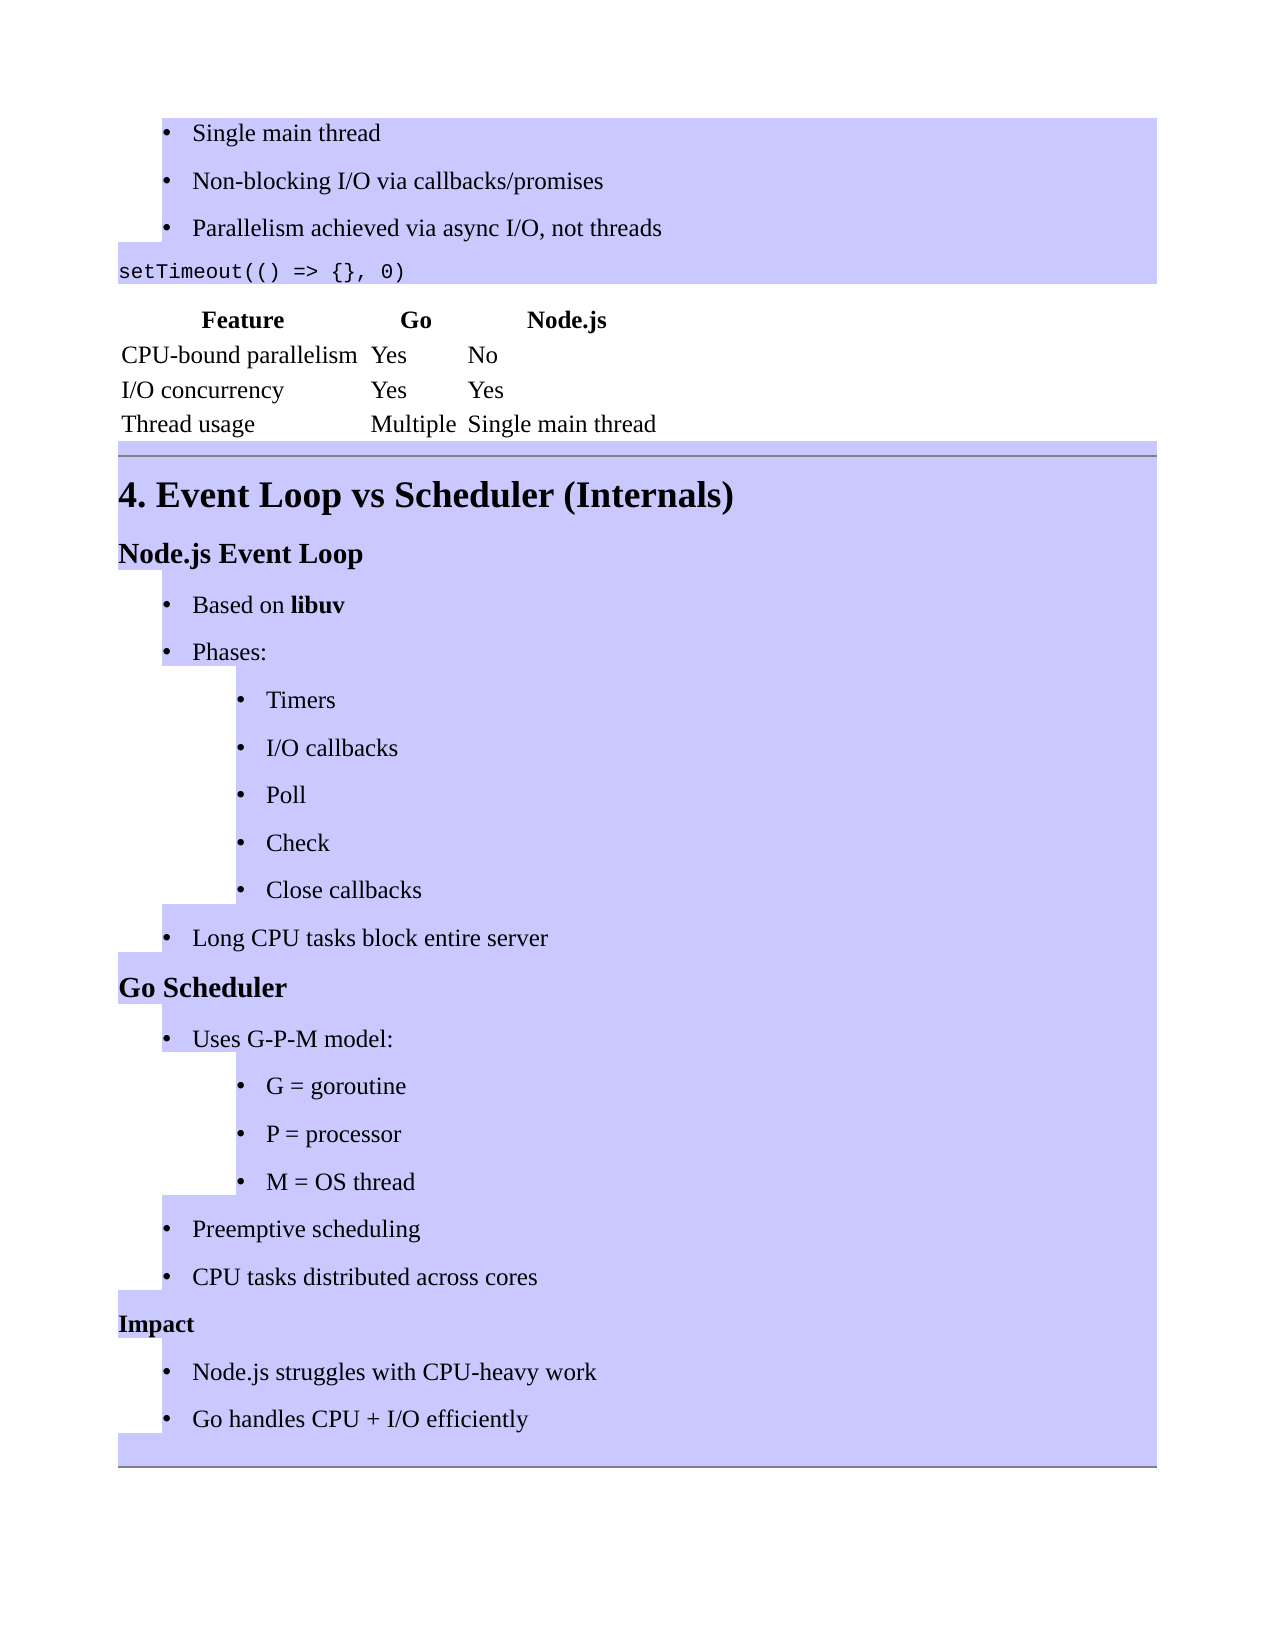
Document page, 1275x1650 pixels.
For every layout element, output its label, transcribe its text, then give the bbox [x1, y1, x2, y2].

list Non-blocking I/O via callbacks/promises [162, 166, 1157, 194]
list Poll [236, 780, 1157, 809]
table_header Node.js [465, 303, 669, 337]
list CPU tasks distributed across cores [162, 1262, 1157, 1291]
list Node.js struggles with CPU-heavy work [162, 1357, 1157, 1386]
subtitle Node.js Event Loop [118, 537, 1157, 570]
text setTimeout(() => {}, 0) [118, 261, 1157, 284]
list Uses G-P-M model: [162, 1024, 1157, 1052]
list Go handles CPU + I/O efficiently [162, 1404, 1157, 1433]
list Based on libuv [162, 590, 1157, 618]
table_header Feature [118, 303, 367, 337]
list Timers [236, 685, 1157, 714]
subtitle 4. Event Loop vs Scheduler (Internals) [118, 472, 1157, 516]
text Impact [118, 1309, 1157, 1338]
list Long CPU tasks block entire server [162, 923, 1157, 952]
table_cell Yes [465, 372, 669, 406]
list I/O callbacks [236, 733, 1157, 761]
list Check [236, 828, 1157, 857]
list Preemptive scheduling [162, 1214, 1157, 1243]
list Phases: [162, 637, 1157, 666]
list Single main thread [162, 118, 1157, 147]
table_cell Single main thread [465, 406, 669, 441]
table_cell Multiple [368, 406, 464, 441]
table_cell No [465, 337, 669, 372]
table_cell Thread usage [118, 406, 367, 441]
subtitle Go Scheduler [118, 971, 1157, 1004]
table_cell Yes [368, 337, 464, 372]
table_cell CPU-bound parallelism [118, 337, 367, 372]
table_cell Yes [368, 372, 464, 406]
list G = goroutine [236, 1071, 1157, 1100]
table_cell I/O concurrency [118, 372, 367, 406]
list Parallelism achieved via async I/O, not threads [162, 213, 1157, 242]
list Close callbacks [236, 875, 1157, 904]
list M = OS thread [236, 1167, 1157, 1195]
list P = processor [236, 1119, 1157, 1148]
table_header Go [368, 303, 464, 337]
